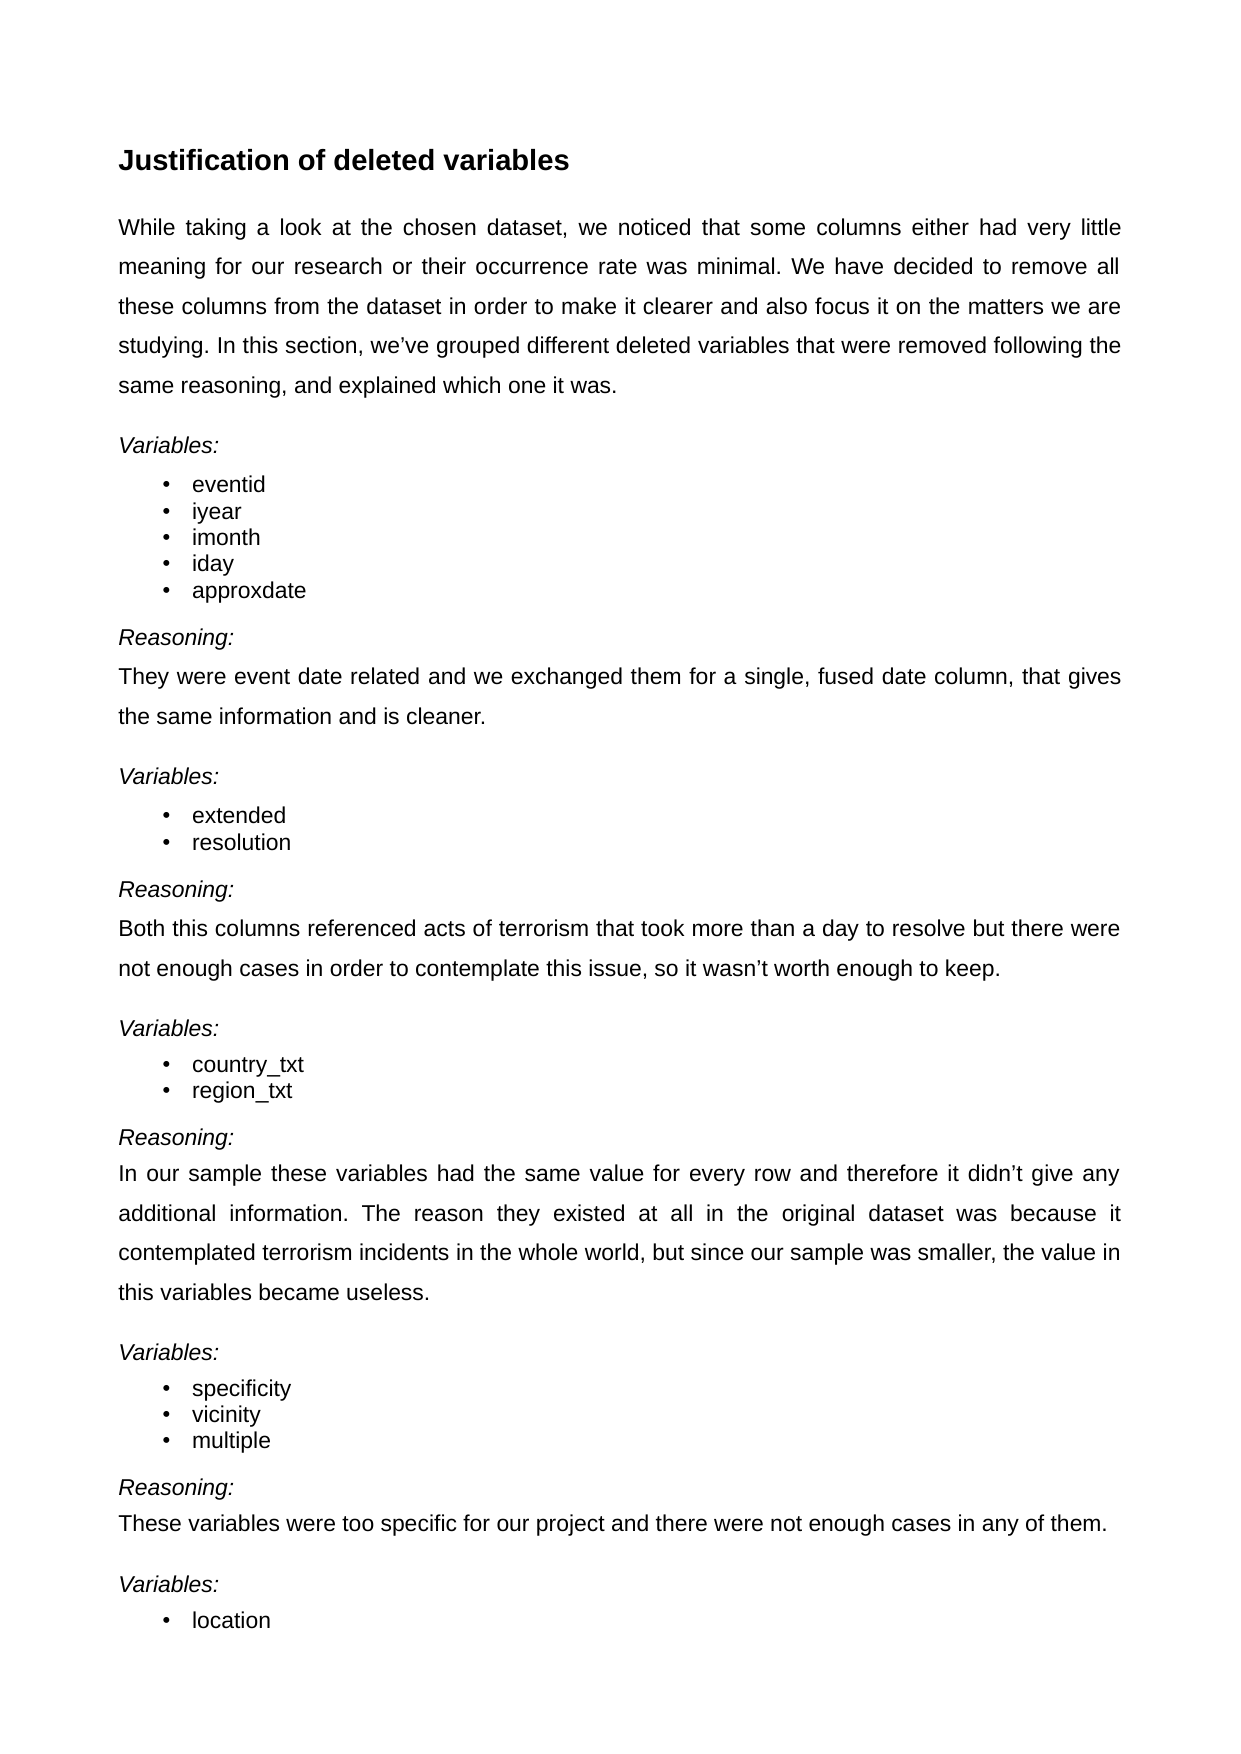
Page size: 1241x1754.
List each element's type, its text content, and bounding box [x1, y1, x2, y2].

list resolution [162, 829, 1122, 855]
list vicinity [162, 1401, 1122, 1427]
text Variables: [118, 432, 1122, 458]
text Variables: [118, 1571, 1122, 1597]
text They were event date related and we exchanged them for a single, fused date column, that gives the same information and is cleaner. [118, 663, 1122, 729]
text Reasoning: [118, 1124, 1122, 1150]
list multiple [162, 1427, 1122, 1454]
text Reasoning: [118, 1474, 1122, 1501]
list region_txt [162, 1077, 1122, 1103]
text Variables: [118, 763, 1122, 789]
list eventid [162, 471, 1122, 498]
text Reasoning: [118, 876, 1122, 902]
list country_txt [162, 1051, 1122, 1077]
subtitle Justification of deleted variables [118, 143, 1122, 176]
text Variables: [118, 1339, 1122, 1365]
text In our sample these variables had the same value for every row and therefore it didn’t give any additional information. The reason they existed at all in the original dataset was because it contemplated terrorism incidents in the whole world, but since our sample was smaller, the value in this variables became useless. [118, 1160, 1122, 1305]
text Both this columns referenced acts of terrorism that took more than a day to resolve but there were not enough cases in order to contemplate this issue, so it wasn’t worth enough to keep. [118, 915, 1122, 981]
list iday [162, 550, 1122, 577]
list iyear [162, 498, 1122, 524]
text These variables were too specific for our project and there were not enough cases in any of them. [118, 1510, 1122, 1537]
list location [162, 1607, 1122, 1633]
list specificity [162, 1375, 1122, 1401]
list extended [162, 802, 1122, 829]
list imonth [162, 524, 1122, 550]
text Reasoning: [118, 624, 1122, 650]
list approxdate [162, 577, 1122, 603]
text Variables: [118, 1015, 1122, 1041]
text While taking a look at the chosen dataset, we noticed that some columns either had very little meaning for our research or their occurrence rate was minimal. We have decided to remove all these columns from the dataset in order to make it clearer and also focus it on the matters we are studying. In this section, we’ve grouped different deleted variables that were removed following the same reasoning, and explained which one it was. [118, 214, 1122, 398]
